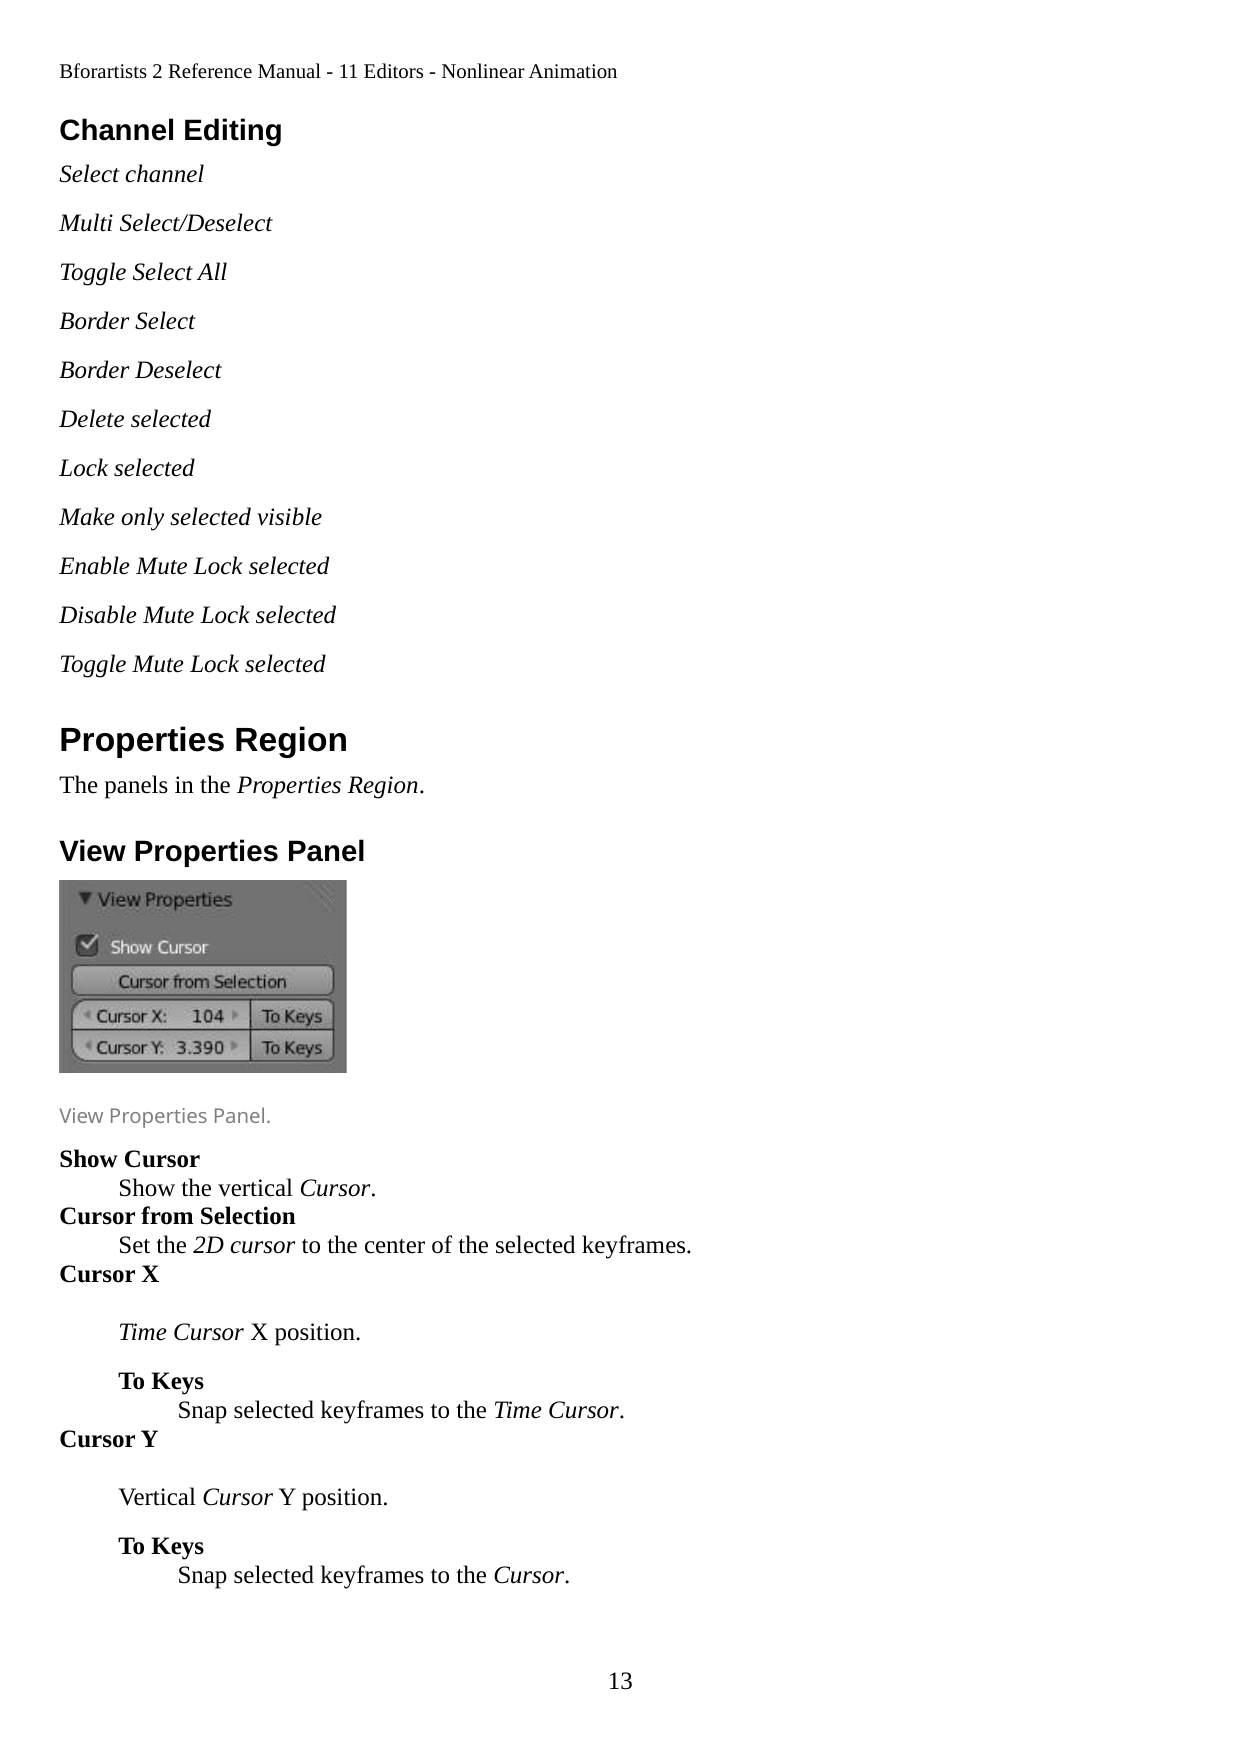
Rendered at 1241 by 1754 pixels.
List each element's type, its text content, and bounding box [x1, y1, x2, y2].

text Border Deselect [59, 355, 1181, 384]
subtitle Cursor X [59, 1259, 1181, 1288]
subtitle To Keys [118, 1531, 1181, 1560]
text Border Select [59, 306, 1181, 335]
text Delete selected [59, 404, 1181, 433]
list Snap selected keyframes to the Time Cursor. [177, 1395, 1181, 1424]
text View Properties Panel. [59, 1098, 1181, 1129]
subtitle Cursor Y [59, 1424, 1181, 1452]
text Select channel [59, 159, 1181, 188]
text Multi Select/Deselect [59, 208, 1181, 237]
list Snap selected keyframes to the Cursor. [177, 1560, 1181, 1588]
subtitle Show Cursor [59, 1144, 1181, 1173]
text Toggle Mute Lock selected [59, 649, 1181, 678]
text Lock selected [59, 453, 1181, 482]
text Disable Mute Lock selected [59, 600, 1181, 629]
subtitle Cursor from Selection [59, 1201, 1181, 1230]
text Toggle Select All [59, 257, 1181, 286]
list Show the vertical Cursor. [118, 1173, 1181, 1201]
text Vertical Cursor Y position. [118, 1482, 1181, 1511]
list Set the 2D cursor to the center of the selected keyframes. [118, 1230, 1181, 1259]
subtitle To Keys [118, 1366, 1181, 1395]
subtitle Channel Editing [59, 113, 1181, 146]
subtitle Properties Region [59, 719, 1181, 758]
text Enable Mute Lock selected [59, 551, 1181, 580]
picture [59, 880, 347, 1073]
text Make only selected visible [59, 502, 1181, 531]
text Time Cursor X position. [118, 1317, 1181, 1346]
subtitle View Properties Panel [59, 834, 1181, 868]
text The panels in the Properties Region. [59, 771, 1181, 799]
